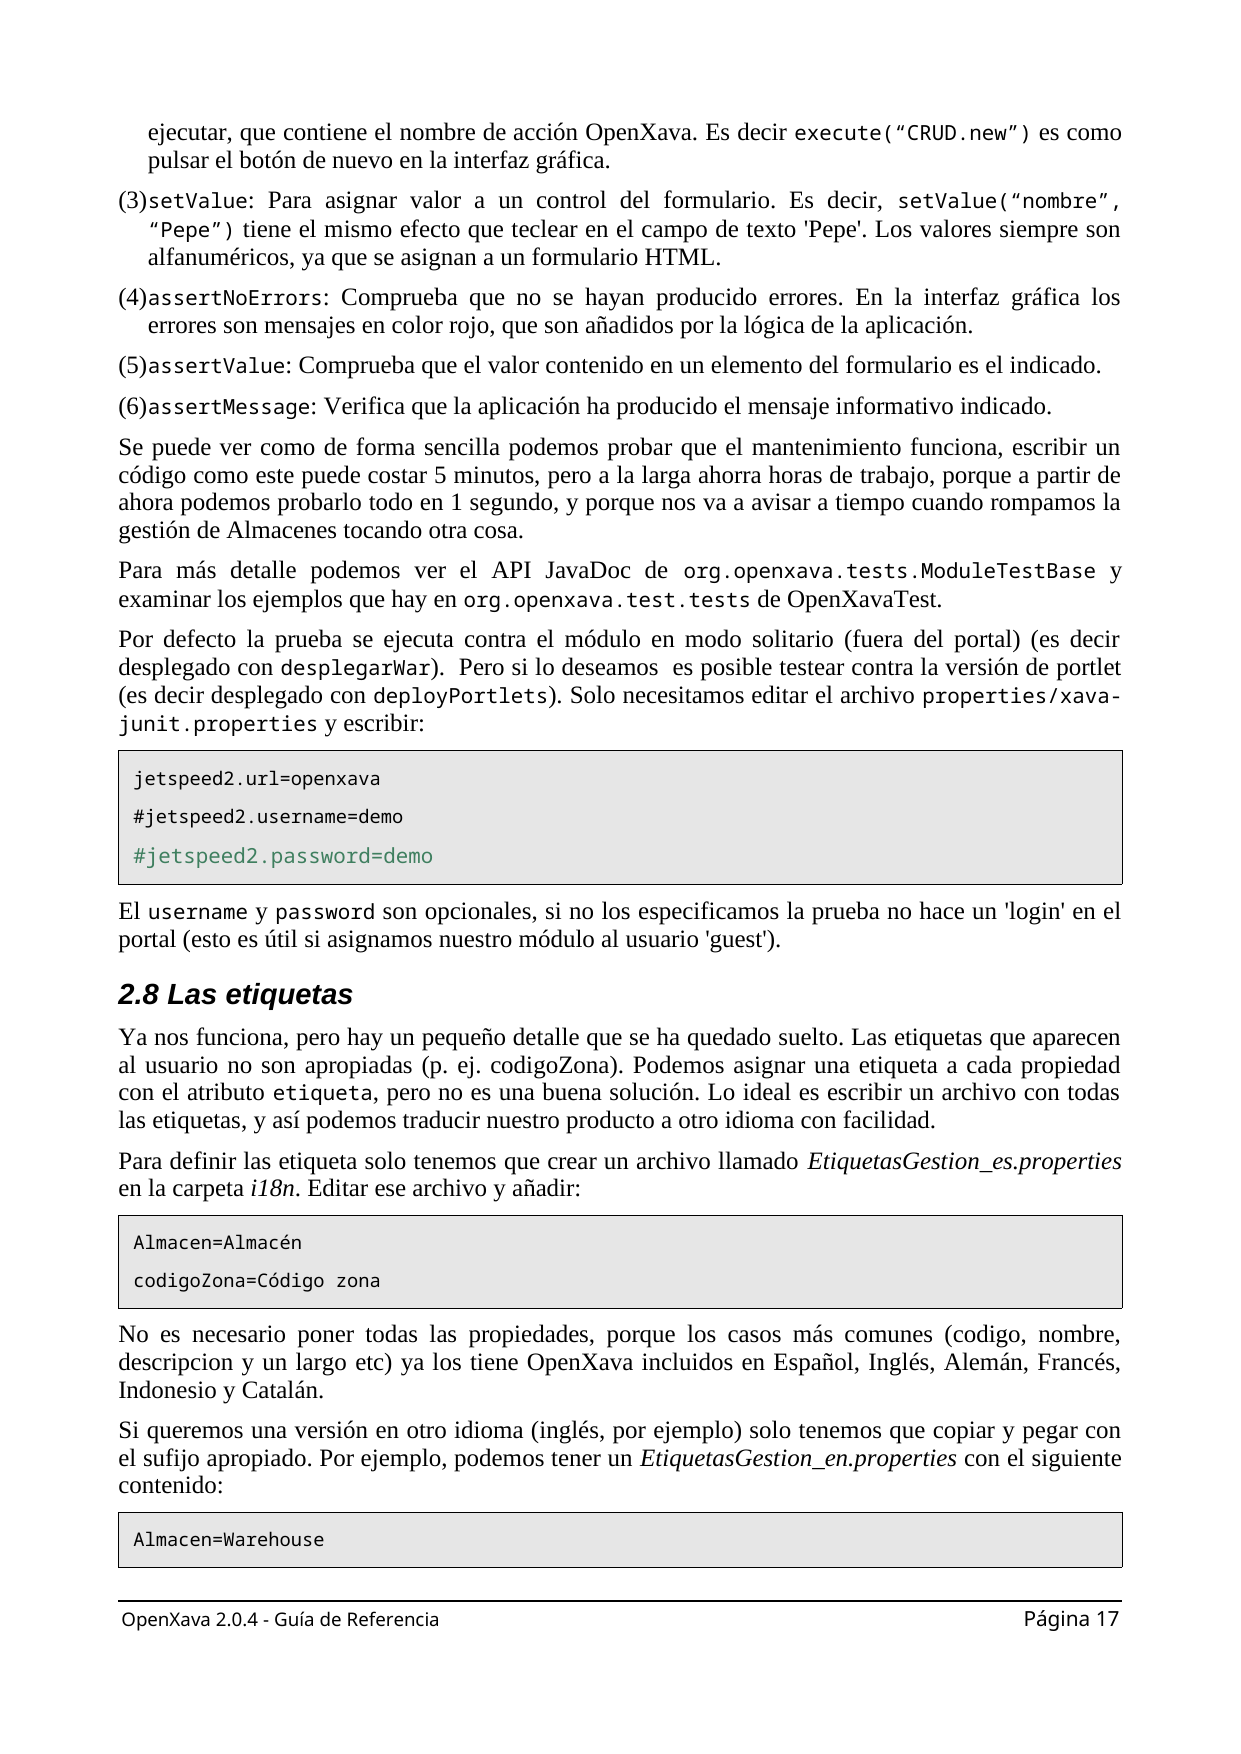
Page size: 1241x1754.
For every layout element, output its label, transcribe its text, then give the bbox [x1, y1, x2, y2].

list assertValue: Comprueba que el valor contenido en un elemento del formulario es el indicado. [118, 352, 1122, 380]
text Ya nos funciona, pero hay un pequeño detalle que se ha quedado suelto. Las etiquetas que aparecen al usuario no son apropiadas (p. ej. codigoZona). Podemos asignar una etiqueta a cada propiedad con el atributo etiqueta, pero no es una buena solución. Lo ideal es escribir un archivo con todas las etiquetas, y así podemos traducir nuestro producto a otro idioma con facilidad. [118, 1023, 1122, 1134]
text El username y password son opcionales, si no los especificamos la prueba no hace un 'login' en el portal (esto es útil si asignamos nuestro módulo al usuario 'guest'). [118, 897, 1122, 953]
list assertNoErrors: Comprueba que no se hayan producido errores. En la interfaz gráfica los errores son mensajes en color rojo, que son añadidos por la lógica de la aplicación. [118, 283, 1122, 339]
text Almacen=Almacén [119, 1216, 1122, 1253]
text codigoZona=Código zona [119, 1253, 1122, 1308]
list ejecutar, que contiene el nombre de acción OpenXava. Es decir execute(“CRUD.new”) es como pulsar el botón de nuevo en la interfaz gráfica. [118, 118, 1122, 174]
subtitle Las etiquetas [118, 978, 1122, 1011]
text No es necesario poner todas las propiedades, porque los casos más comunes (codigo, nombre, descripcion y un largo etc) ya los tiene OpenXava incluidos en Español, Inglés, Alemán, Francés, Indonesio y Catalán. [118, 1321, 1122, 1404]
text Para más detalle podemos ver el API JavaDoc de org.openxava.tests.ModuleTestBase y examinar los ejemplos que hay en org.openxava.test.tests de OpenXavaTest. [118, 556, 1122, 613]
text jetspeed2.url=openxava [119, 751, 1122, 788]
text #jetspeed2.username=demo [119, 788, 1122, 826]
text Almacen=Warehouse [119, 1513, 1122, 1567]
text Si queremos una versión en otro idioma (inglés, por ejemplo) solo tenemos que copiar y pegar con el sufijo apropiado. Por ejemplo, podemos tener un EtiquetasGestion_en.properties con el siguiente contenido: [118, 1416, 1122, 1499]
list assertMessage: Verifica que la aplicación ha producido el mensaje informativo indicado. [118, 392, 1122, 421]
text #jetspeed2.password=demo [119, 826, 1122, 884]
text Para definir las etiqueta solo tenemos que crear un archivo llamado EtiquetasGestion_es.properties en la carpeta i18n. Editar ese archivo y añadir: [118, 1147, 1122, 1202]
text Se puede ver como de forma sencilla podemos probar que el mantenimiento funciona, escribir un código como este puede costar 5 minutos, pero a la larga ahorra horas de trabajo, porque a partir de ahora podemos probarlo todo en 1 segundo, y porque nos va a avisar a tiempo cuando rompamos la gestión de Almacenes tocando otra cosa. [118, 433, 1122, 544]
list setValue: Para asignar valor a un control del formulario. Es decir, setValue(“nombre”, “Pepe”) tiene el mismo efecto que teclear en el campo de texto 'Pepe'. Los valores siempre son alfanuméricos, ya que se asignan a un formulario HTML. [118, 187, 1122, 271]
text Por defecto la prueba se ejecuta contra el módulo en modo solitario (fuera del portal) (es decir desplegado con desplegarWar). Pero si lo deseamos es posible testear contra la versión de portlet (es decir desplegado con deployPortlets). Solo necesitamos editar el archivo properties/xava-junit.properties y escribir: [118, 625, 1122, 738]
